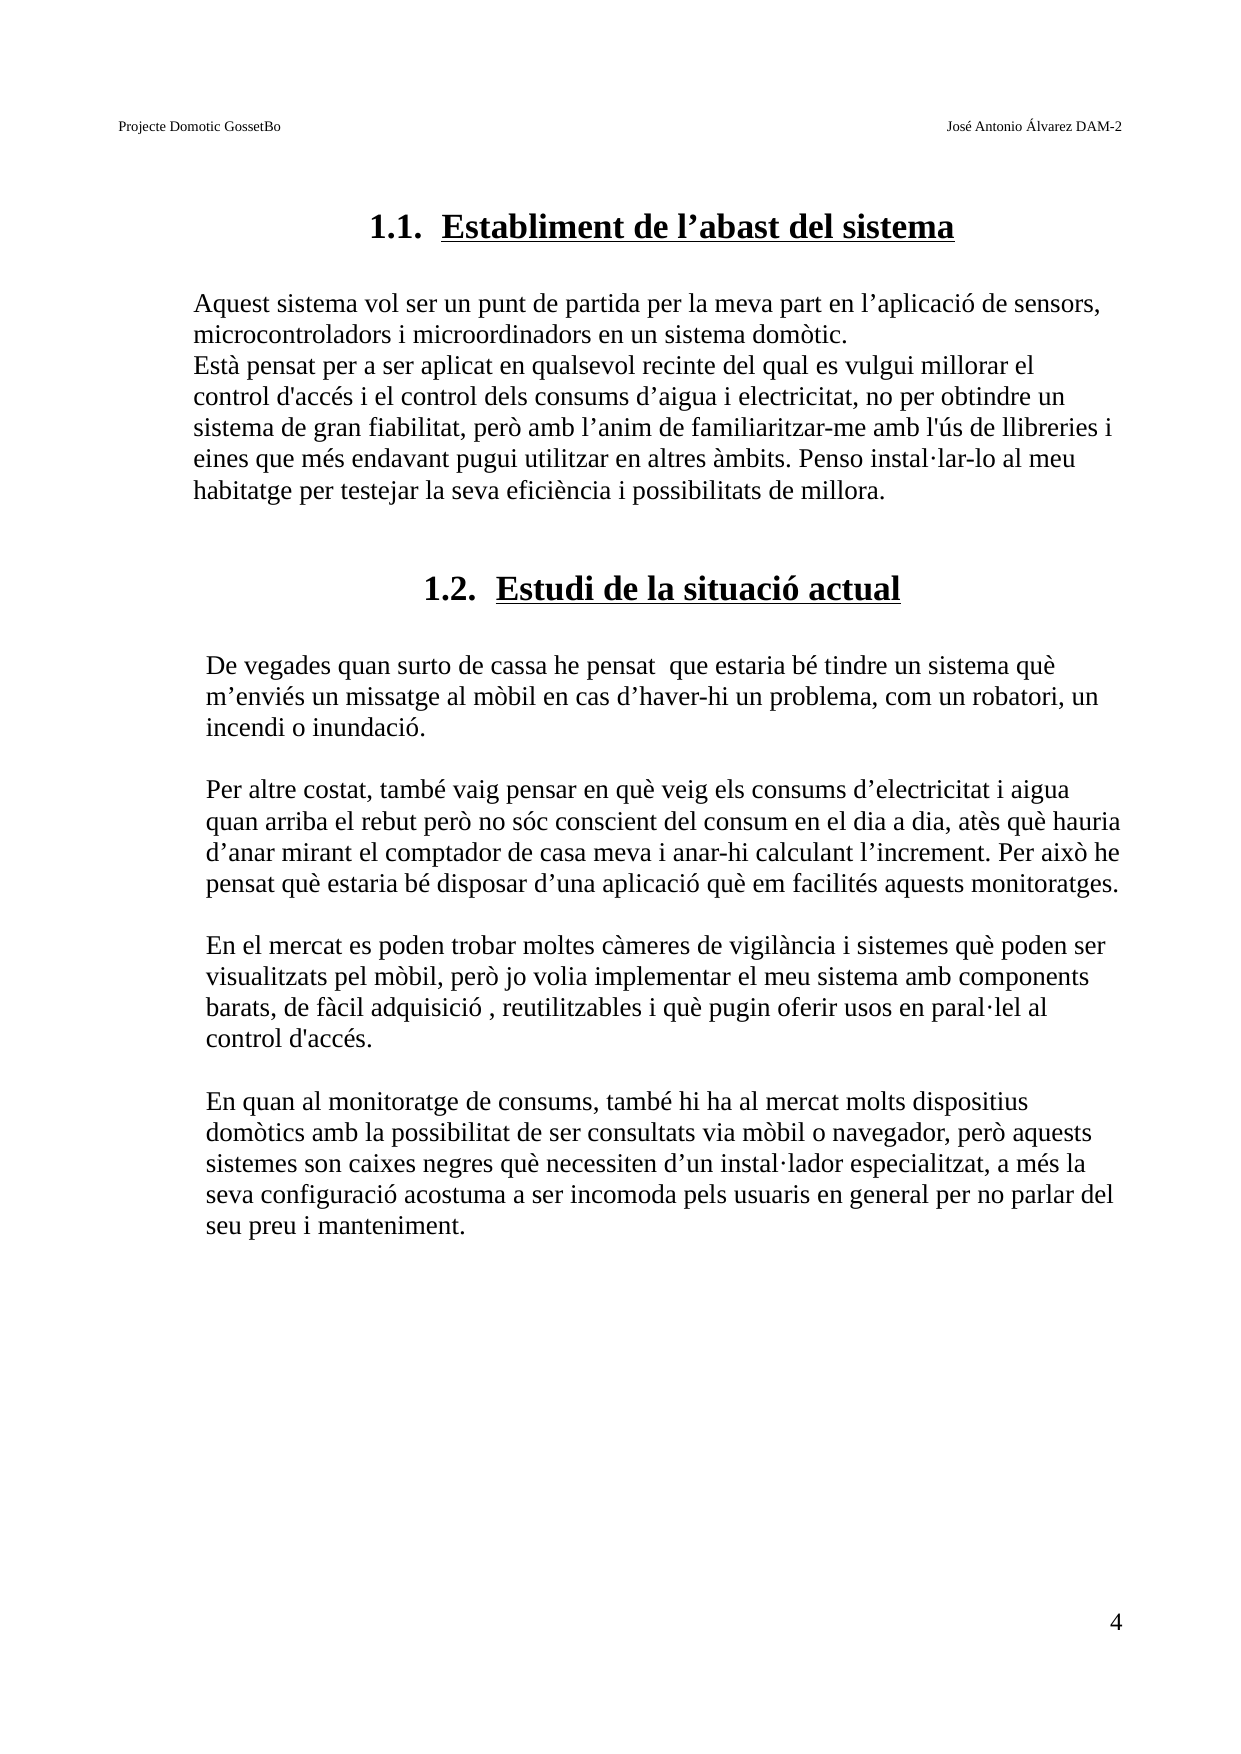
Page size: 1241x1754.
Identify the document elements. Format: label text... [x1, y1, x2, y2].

list Establiment de l’abast del sistema [193, 205, 1122, 246]
list Està pensat per a ser aplicat en qualsevol recinte del qual es vulgui millorar el control d'accés i el control dels consums d’aigua i electricitat, no per obtindre un sistema de gran fiabilitat, però amb l’anim de familiaritzar-me amb l'ús de llibreries i eines que més endavant pugui utilitzar en altres àmbits. Penso instal·lar-lo al meu habitatge per testejar la seva eficiència i possibilitats de millora. [156, 349, 1122, 505]
text En quan al monitoratge de consums, també hi ha al mercat molts dispositius domòtics amb la possibilitat de ser consultats via mòbil o navegador, però aquests sistemes son caixes negres què necessiten d’un instal·lador especialitzat, a més la seva configuració acostuma a ser incomoda pels usuaris en general per no parlar del seu preu i manteniment. [206, 1085, 1122, 1241]
text Per altre costat, també vaig pensar en què veig els consums d’electricitat i aigua quan arriba el rebut però no sóc conscient del consum en el dia a dia, atès què hauria d’anar mirant el comptador de casa meva i anar-hi calculant l’increment. Per això he pensat què estaria bé disposar d’una aplicació què em facilités aquests monitoratges. [206, 773, 1122, 898]
text De vegades quan surto de cassa he pensat que estaria bé tindre un sistema què m’enviés un missatge al mòbil en cas d’haver-hi un problema, com un robatori, un incendi o inundació. [206, 649, 1122, 742]
list Estudi de la situació actual [193, 567, 1122, 608]
text En el mercat es poden trobar moltes càmeres de vigilància i sistemes què poden ser visualitzats pel mòbil, però jo volia implementar el meu sistema amb components barats, de fàcil adquisició , reutilitzables i què pugin oferir usos en paral·lel al control d'accés. [206, 929, 1122, 1054]
list Aquest sistema vol ser un punt de partida per la meva part en l’aplicació de sensors, microcontroladors i microordinadors en un sistema domòtic. [156, 287, 1122, 349]
